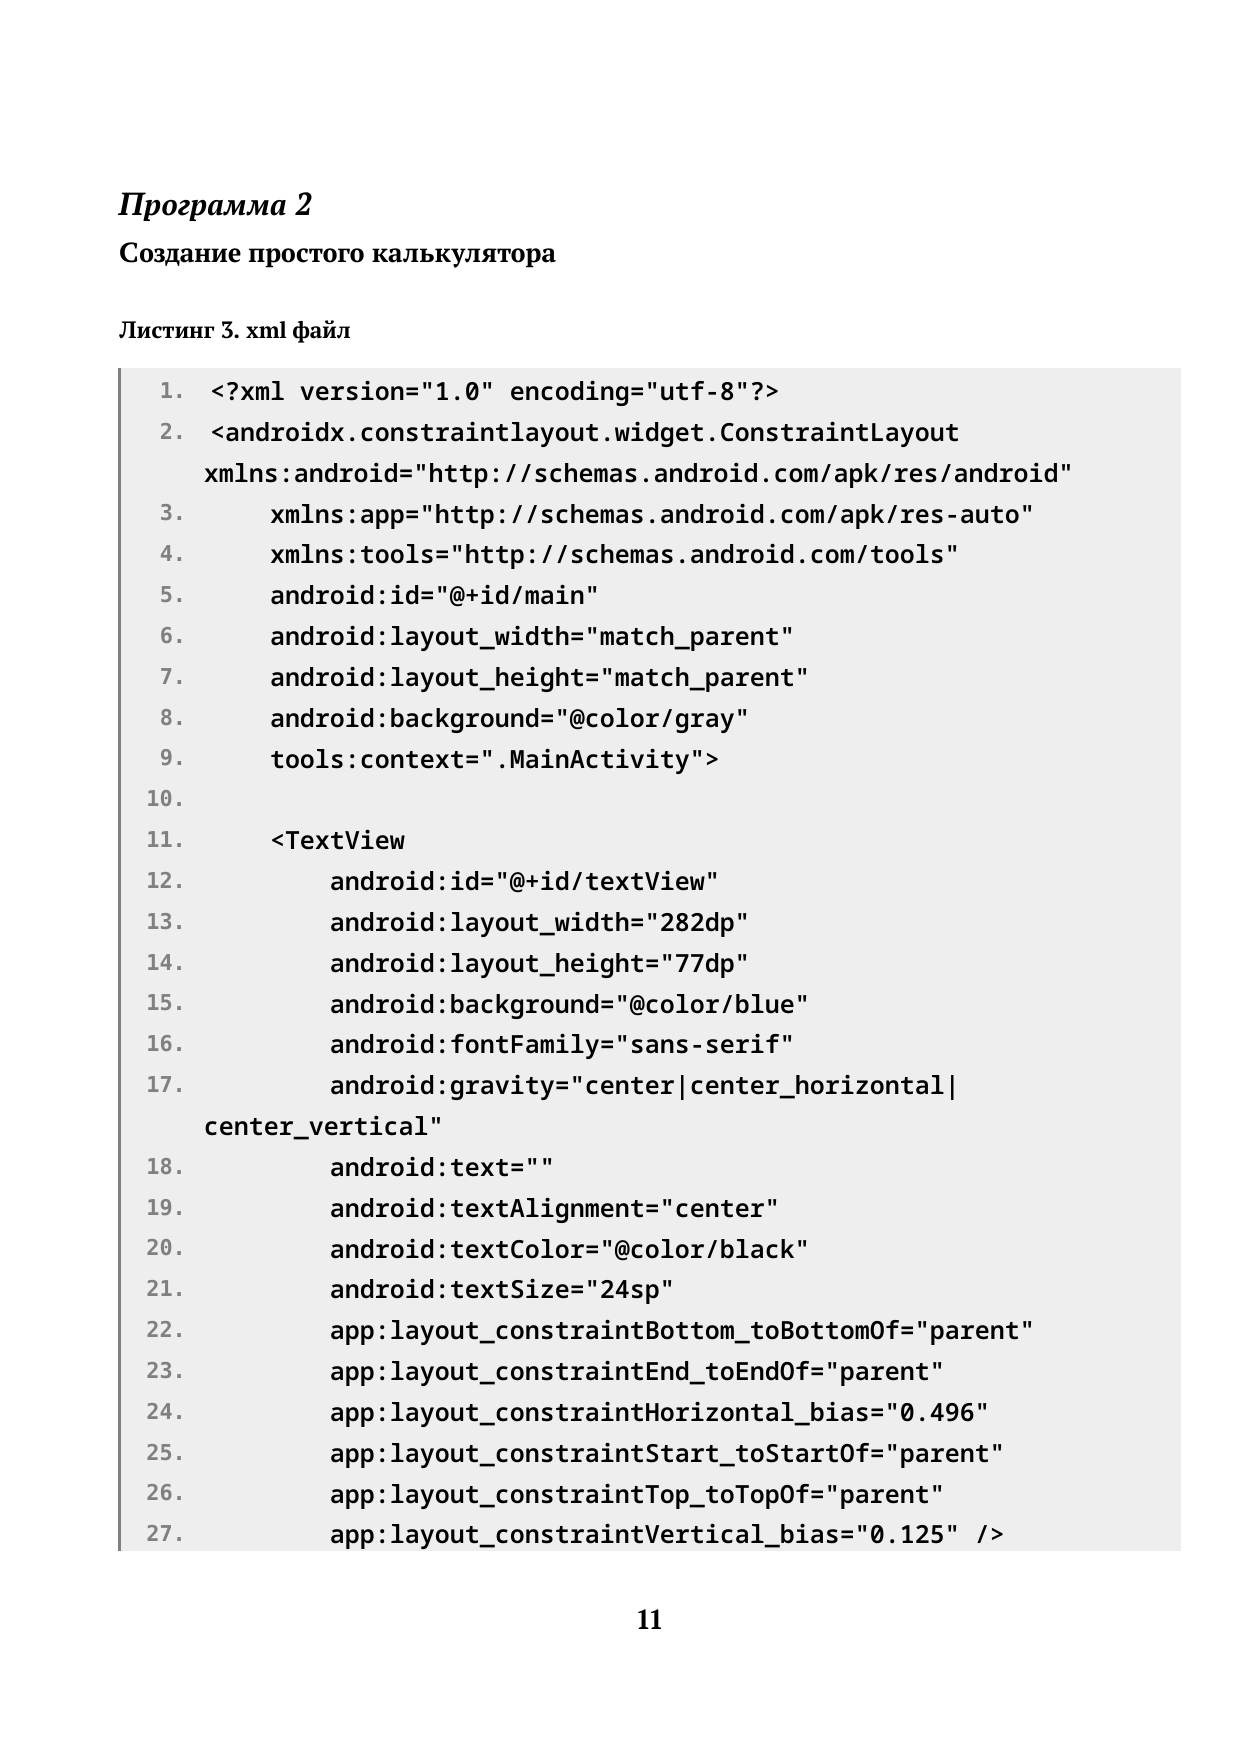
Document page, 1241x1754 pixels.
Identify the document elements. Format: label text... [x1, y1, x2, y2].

list tools:context=".MainActivity"> [121, 735, 1181, 775]
list xmlns:tools="http://schemas.android.com/tools" [121, 531, 1181, 571]
list app:layout_constraintStart_toStartOf="parent" [121, 1429, 1181, 1469]
list android:id="@+id/textView" [121, 858, 1181, 898]
list android:background="@color/blue" [121, 980, 1181, 1020]
list android:layout_width="282dp" [121, 899, 1181, 939]
list android:layout_height="match_parent" [121, 654, 1181, 694]
list xmlns:app="http://schemas.android.com/apk/res-auto" [121, 490, 1181, 530]
list android:layout_height="77dp" [121, 939, 1181, 979]
text Создание простого калькулятора [118, 235, 1181, 269]
list <TextView [121, 817, 1181, 857]
list <androidx.constraintlayout.widget.ConstraintLayout xmlns:android="http://schemas.android.com/apk/res/android" [121, 409, 1181, 489]
list android:textSize="24sp" [121, 1266, 1181, 1306]
list app:layout_constraintBottom_toBottomOf="parent" [121, 1307, 1181, 1347]
list android:fontFamily="sans-serif" [121, 1021, 1181, 1061]
list android:background="@color/gray" [121, 694, 1181, 734]
list android:gravity="center|center_horizontal|center_vertical" [121, 1062, 1181, 1143]
list app:layout_constraintVertical_bias="0.125" /> [121, 1511, 1181, 1551]
list <?xml version="1.0" encoding="utf-8"?> [121, 368, 1181, 408]
list android:textAlignment="center" [121, 1184, 1181, 1224]
list android:id="@+id/main" [121, 572, 1181, 612]
list android:text="" [121, 1144, 1181, 1184]
text Листинг 3. xml файл [118, 315, 1181, 343]
list app:layout_constraintHorizontal_bias="0.496" [121, 1389, 1181, 1429]
list android:layout_width="match_parent" [121, 613, 1181, 653]
list android:textColor="@color/black" [121, 1225, 1181, 1265]
subtitle Программа 2 [118, 184, 1181, 223]
list app:layout_constraintEnd_toEndOf="parent" [121, 1348, 1181, 1388]
list app:layout_constraintTop_toTopOf="parent" [121, 1470, 1181, 1510]
